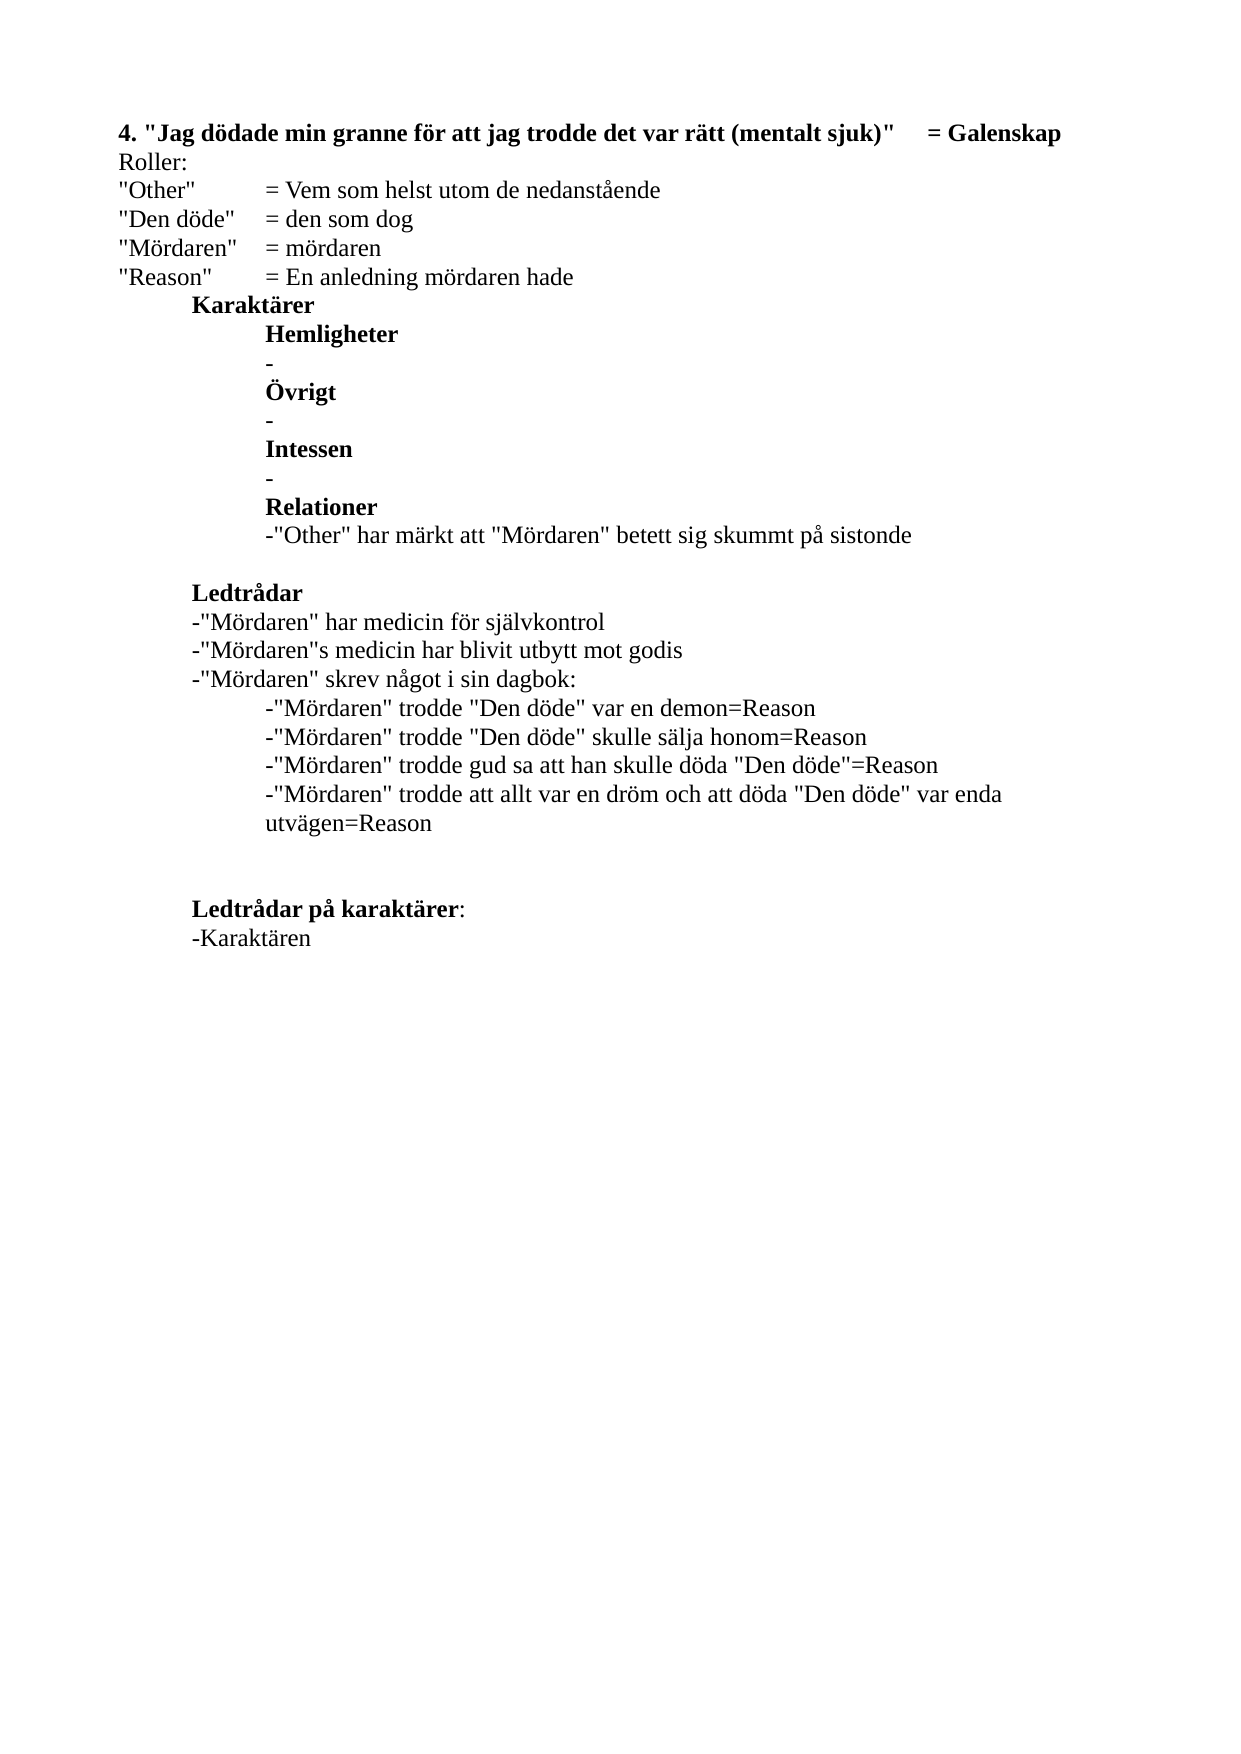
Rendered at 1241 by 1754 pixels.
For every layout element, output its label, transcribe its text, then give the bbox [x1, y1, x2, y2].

text Ledtrådar -"Mördaren" har medicin för självkontrol -"Mördaren"s medicin har blivit utbytt mot godis -"Mördaren" skrev något i sin dagbok: -"Mördaren" trodde "Den döde" var en demon=Reason [118, 549, 1122, 722]
text 4. "Jag dödade min granne för att jag trodde det var rätt (mentalt sjuk)" = Galenskap Roller: "Other" = Vem som helst utom de nedanstående "Den döde" = den som dog "Mördaren" = mördaren "Reason" = En anledning mördaren hade Karaktärer Hemligheter - Övrigt - [118, 118, 1122, 434]
text -"Mördaren" trodde "Den döde" skulle sälja honom=Reason [118, 722, 1122, 751]
text -Karaktären [118, 923, 1122, 952]
text Intessen - Relationer -"Other" har märkt att "Mördaren" betett sig skummt på sistonde [118, 434, 1122, 549]
text -"Mördaren" trodde att allt var en dröm och att döda "Den döde" var enda utvägen=Reason Ledtrådar på karaktärer: [118, 779, 1122, 923]
text -"Mördaren" trodde gud sa att han skulle döda "Den döde"=Reason [118, 751, 1122, 779]
